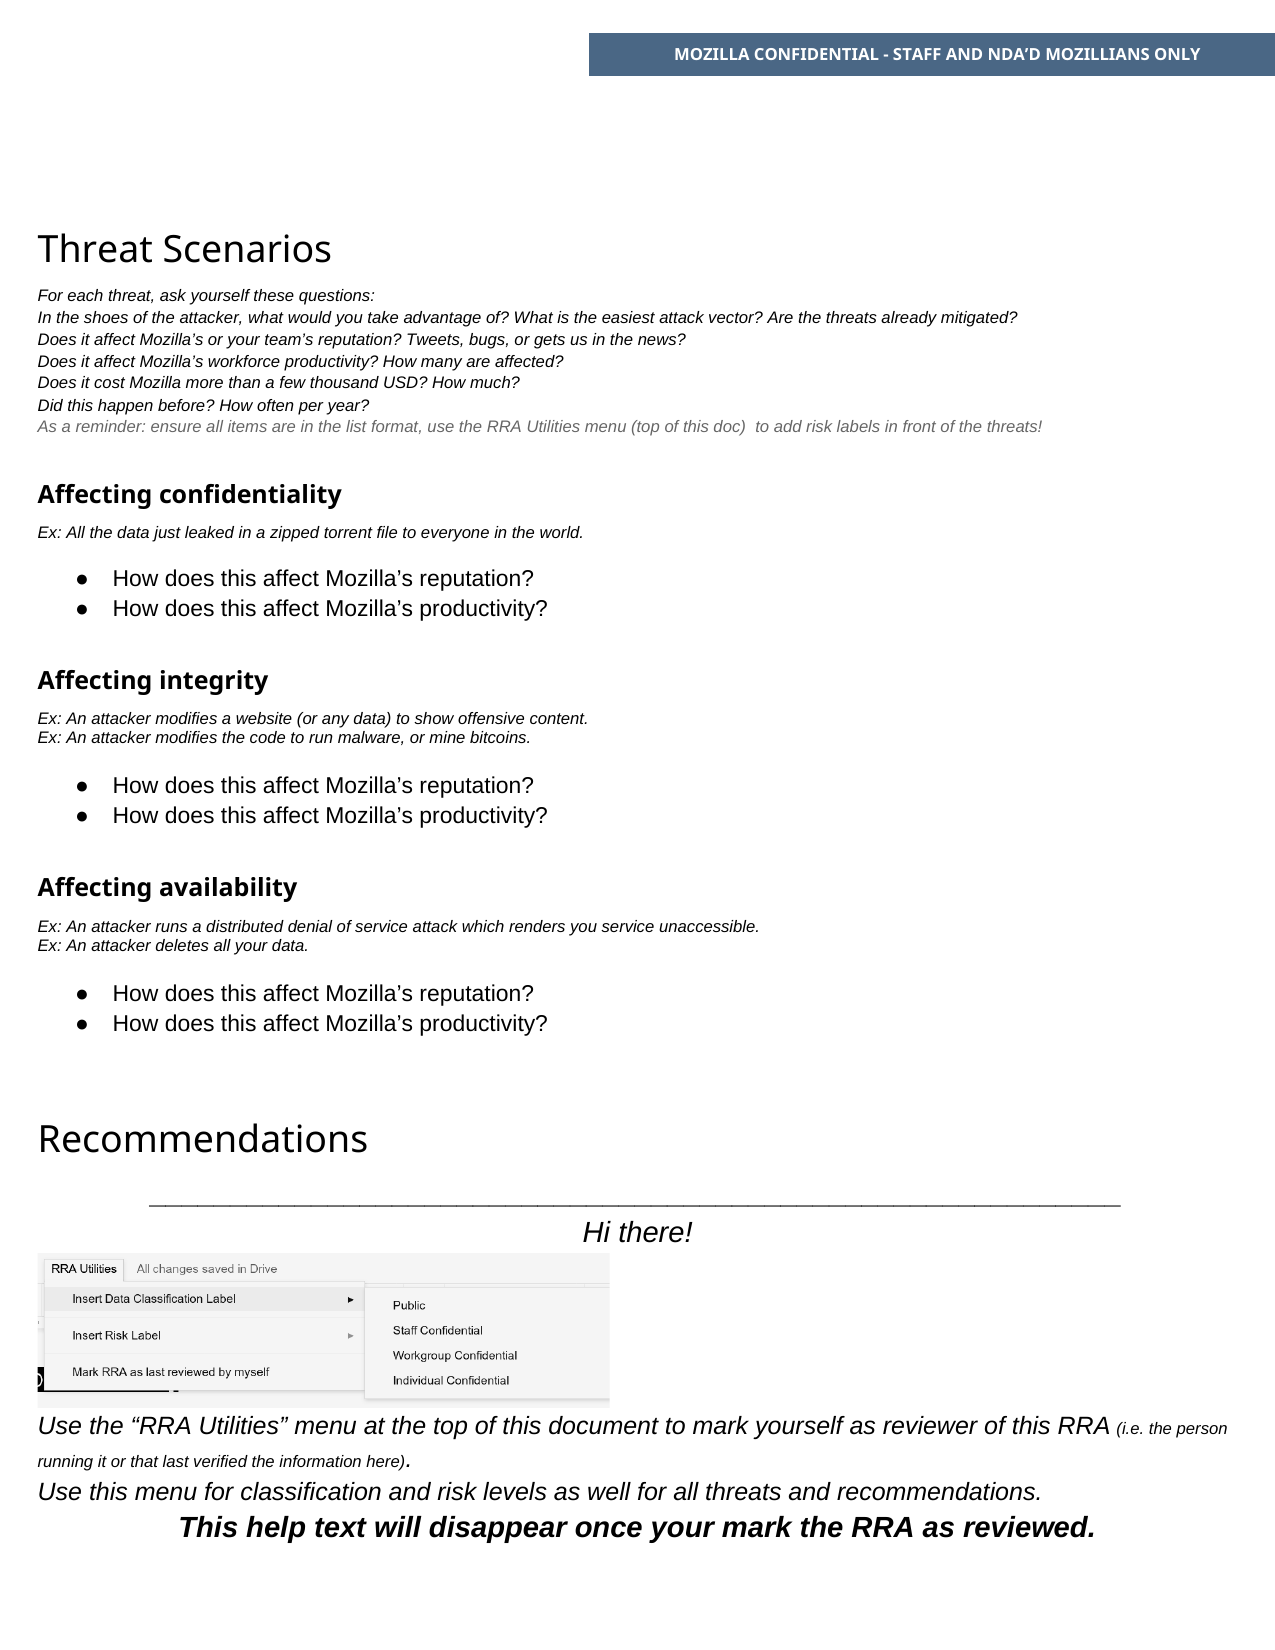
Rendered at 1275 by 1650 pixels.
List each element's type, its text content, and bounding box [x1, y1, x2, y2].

text As a reminder: ensure all items are in the list format, use the RRA Utilities menu (top of this doc) to add risk labels in front of the threats! [37, 417, 1237, 436]
subtitle Recommendations [37, 1112, 1237, 1163]
picture [37, 1253, 610, 1408]
text Ex: An attacker modifies a website (or any data) to show offensive content. [37, 709, 1237, 728]
text In the shoes of the attacker, what would you take advantage of? What is the easiest attack vector? Are the threats already mitigated? [37, 307, 1237, 327]
subtitle Threat Scenarios [37, 222, 1237, 273]
text Ex: An attacker deletes all your data. [37, 936, 1237, 955]
list How does this affect Mozilla’s productivity? [75, 802, 1237, 829]
text Ex: An attacker runs a distributed denial of service attack which renders you service unaccessible. [37, 917, 1237, 936]
subtitle Affecting confidentiality [37, 477, 1237, 511]
text Did this happen before? How often per year? [37, 395, 1237, 414]
list How does this affect Mozilla’s reputation? [75, 980, 1237, 1006]
text Ex: An attacker modifies the code to run malware, or mine bitcoins. [37, 728, 1237, 747]
text Ex: All the data just leaked in a zipped torrent file to everyone in the world. [37, 523, 1237, 542]
list How does this affect Mozilla’s productivity? [75, 595, 1237, 621]
subtitle Affecting integrity [37, 662, 1237, 696]
text Does it affect Mozilla’s workforce productivity? How many are affected? [37, 351, 1237, 371]
text Does it cost Mozilla more than a few thousand USD? How much? [37, 373, 1237, 392]
list How does this affect Mozilla’s reputation? [75, 772, 1237, 798]
list How does this affect Mozilla’s productivity? [75, 1010, 1237, 1036]
text For each threat, ask yourself these questions: [37, 285, 1237, 304]
list How does this affect Mozilla’s reputation? [75, 564, 1237, 591]
text Does it affect Mozilla’s or your team’s reputation? Tweets, bugs, or gets us in the news? [37, 329, 1237, 348]
subtitle Affecting availability [37, 870, 1237, 904]
